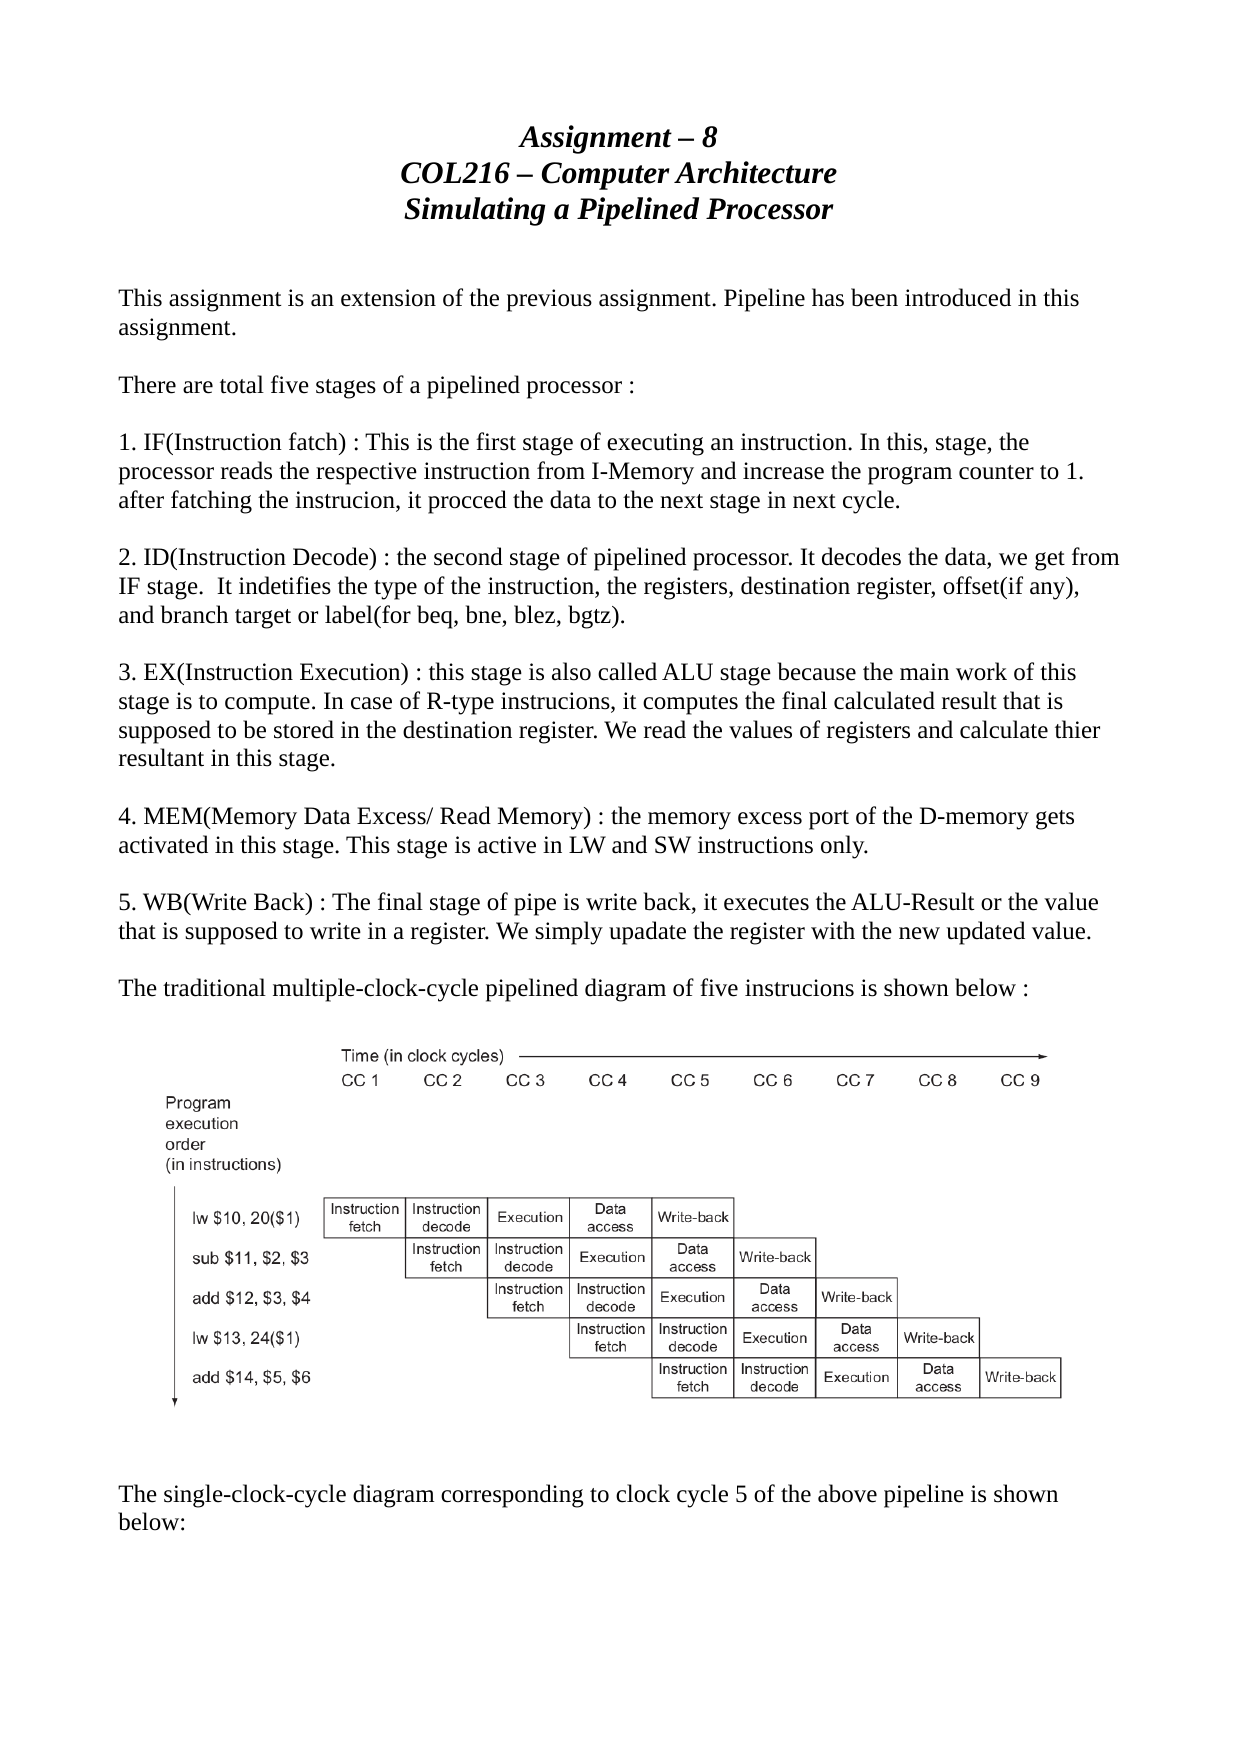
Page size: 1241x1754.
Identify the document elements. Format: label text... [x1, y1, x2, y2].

picture [118, 1002, 1123, 1422]
text COL216 – Computer Architecture [118, 154, 1122, 190]
text 2. ID(Instruction Decode) : the second stage of pipelined processor. It decodes the data, we get from IF stage. It indetifies the type of the instruction, the registers, destination register, offset(if any), and branch target or label(for beq, bne, blez, bgtz). [118, 542, 1122, 628]
text This assignment is an extension of the previous assignment. Pipeline has been introduced in this assignment. [118, 283, 1122, 341]
text 5. WB(Write Back) : The final stage of pipe is write back, it executes the ALU-Result or the value that is supposed to write in a register. We simply upadate the register with the new updated value. [118, 887, 1122, 945]
text 3. EX(Instruction Execution) : this stage is also called ALU stage because the main work of this stage is to compute. In case of R-type instrucions, it computes the final calculated result that is supposed to be stored in the destination register. We read the values of registers and calculate thier resultant in this stage. [118, 657, 1122, 772]
text Simulating a Pipelined Processor [118, 190, 1122, 226]
text The single-clock-cycle diagram corresponding to clock cycle 5 of the above pipeline is shown below: [118, 1479, 1122, 1536]
text 1. IF(Instruction fatch) : This is the first stage of executing an instruction. In this, stage, the processor reads the respective instruction from I-Memory and increase the program counter to 1. [118, 427, 1122, 485]
text Assignment – 8 [118, 118, 1122, 154]
text There are total five stages of a pipelined processor : [118, 370, 1122, 398]
text after fatching the instrucion, it procced the data to the next stage in next cycle. [118, 485, 1122, 513]
text The traditional multiple-clock-cycle pipelined diagram of five instrucions is shown below : [118, 973, 1122, 1002]
text 4. MEM(Memory Data Excess/ Read Memory) : the memory excess port of the D-memory gets activated in this stage. This stage is active in LW and SW instructions only. [118, 801, 1122, 858]
